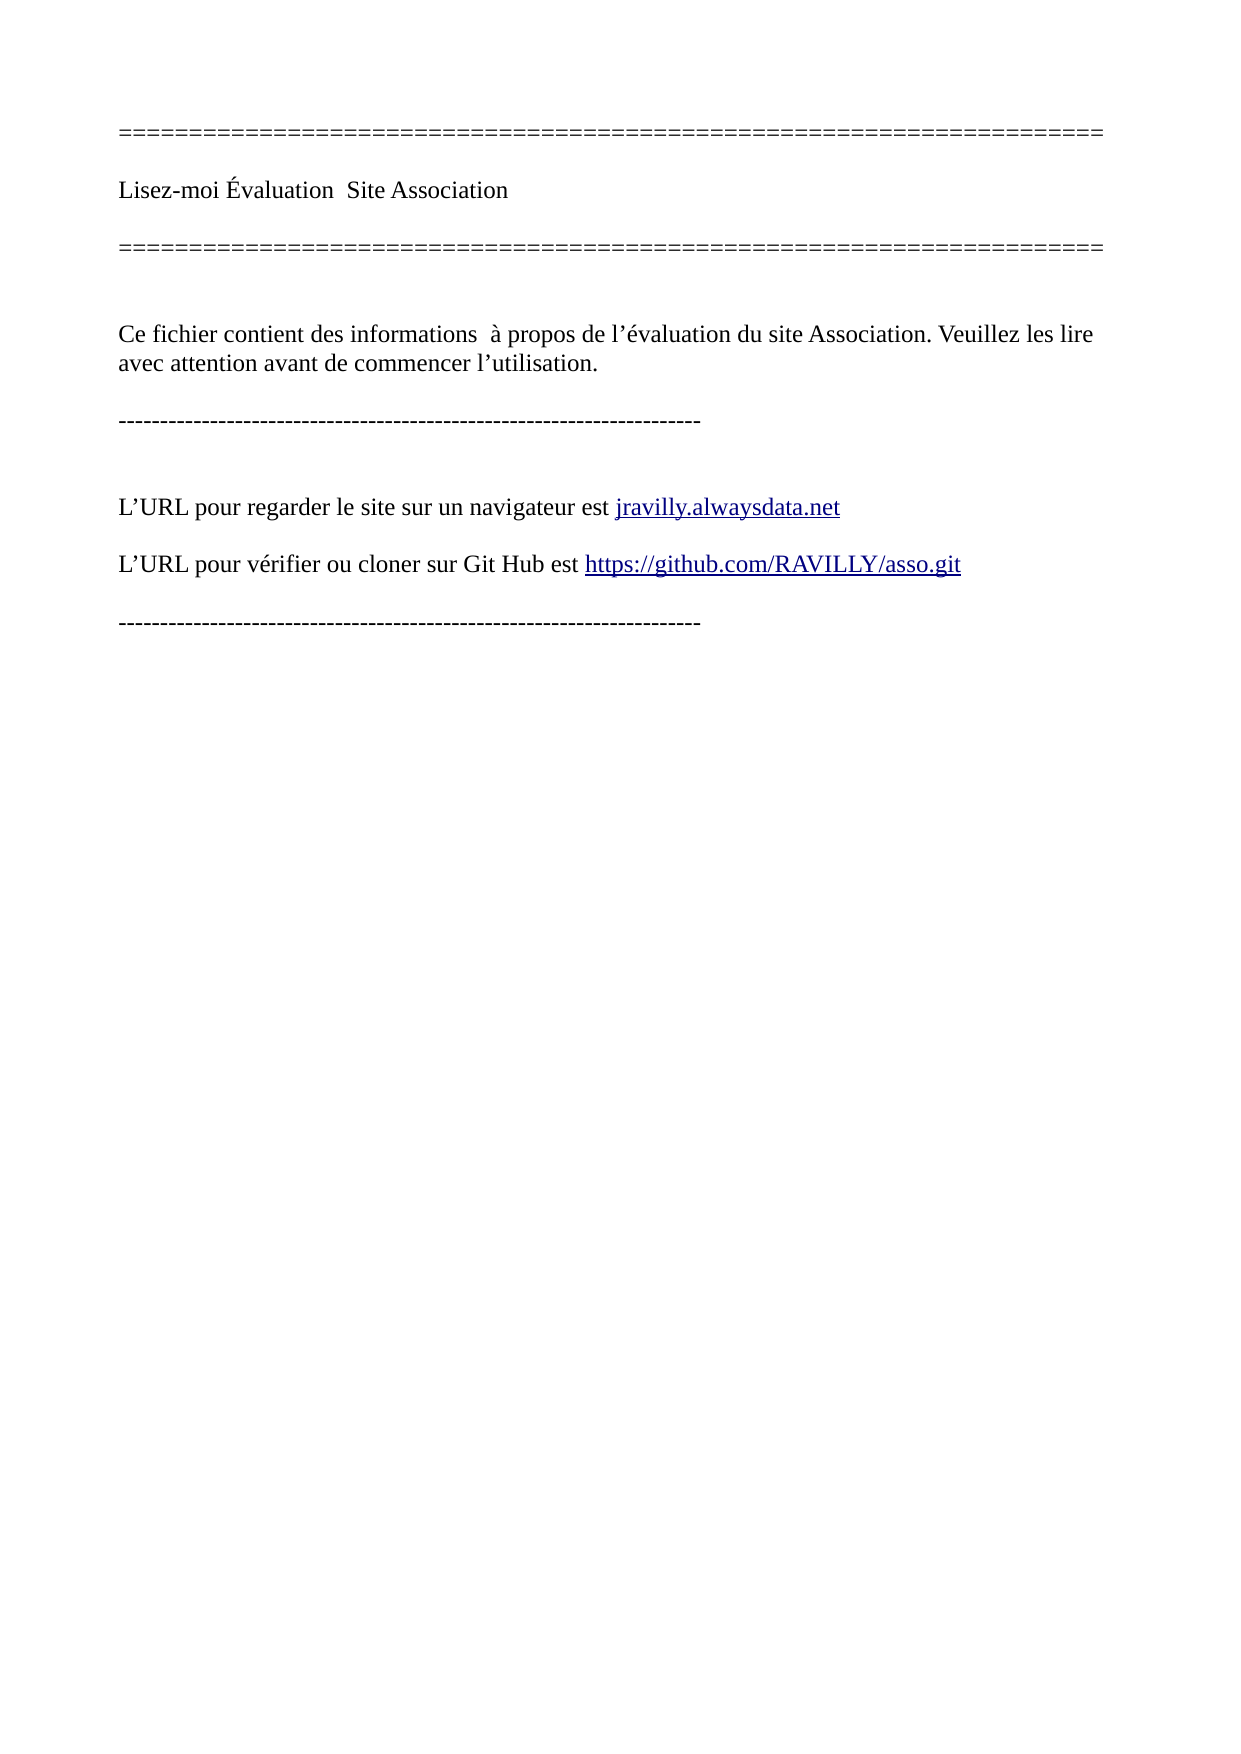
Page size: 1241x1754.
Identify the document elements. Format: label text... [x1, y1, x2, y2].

text Lisez-moi Évaluation Site Association [118, 176, 1122, 204]
text Ce fichier contient des informations à propos de l’évaluation du site Association. Veuillez les lire avec attention avant de commencer l’utilisation. [118, 319, 1122, 377]
text ---------------------------------------------------------------------- [118, 406, 1122, 434]
text ====================================================================== [118, 233, 1122, 262]
text ---------------------------------------------------------------------- [118, 607, 1122, 636]
text ====================================================================== [118, 118, 1122, 147]
text L’URL pour vérifier ou cloner sur Git Hub est https://github.com/RAVILLY/asso.git [118, 549, 1122, 578]
text L’URL pour regarder le site sur un navigateur est jravilly.alwaysdata.net [118, 492, 1122, 521]
